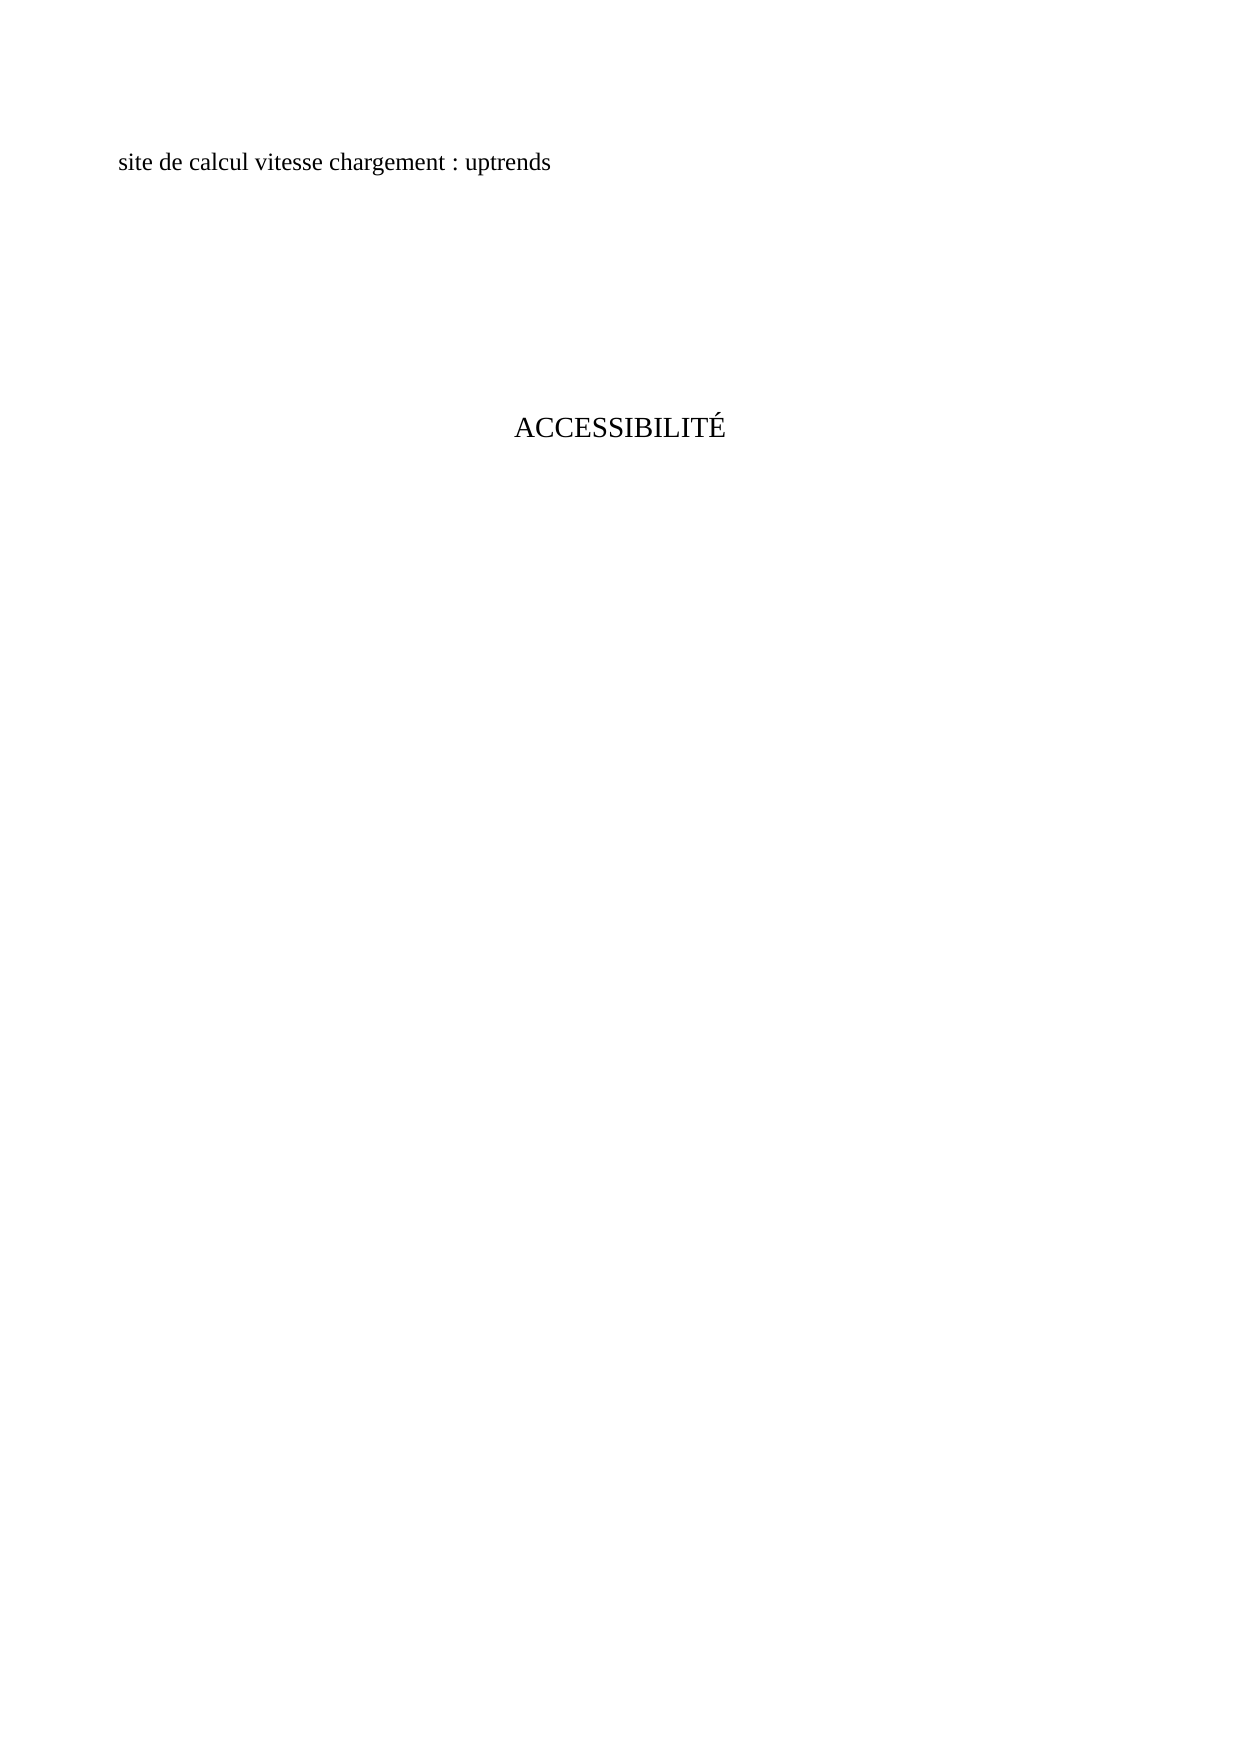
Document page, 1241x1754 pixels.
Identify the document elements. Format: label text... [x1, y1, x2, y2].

text ACCESSIBILITÉ [118, 410, 1122, 444]
text site de calcul vitesse chargement : uptrends [118, 147, 1122, 176]
